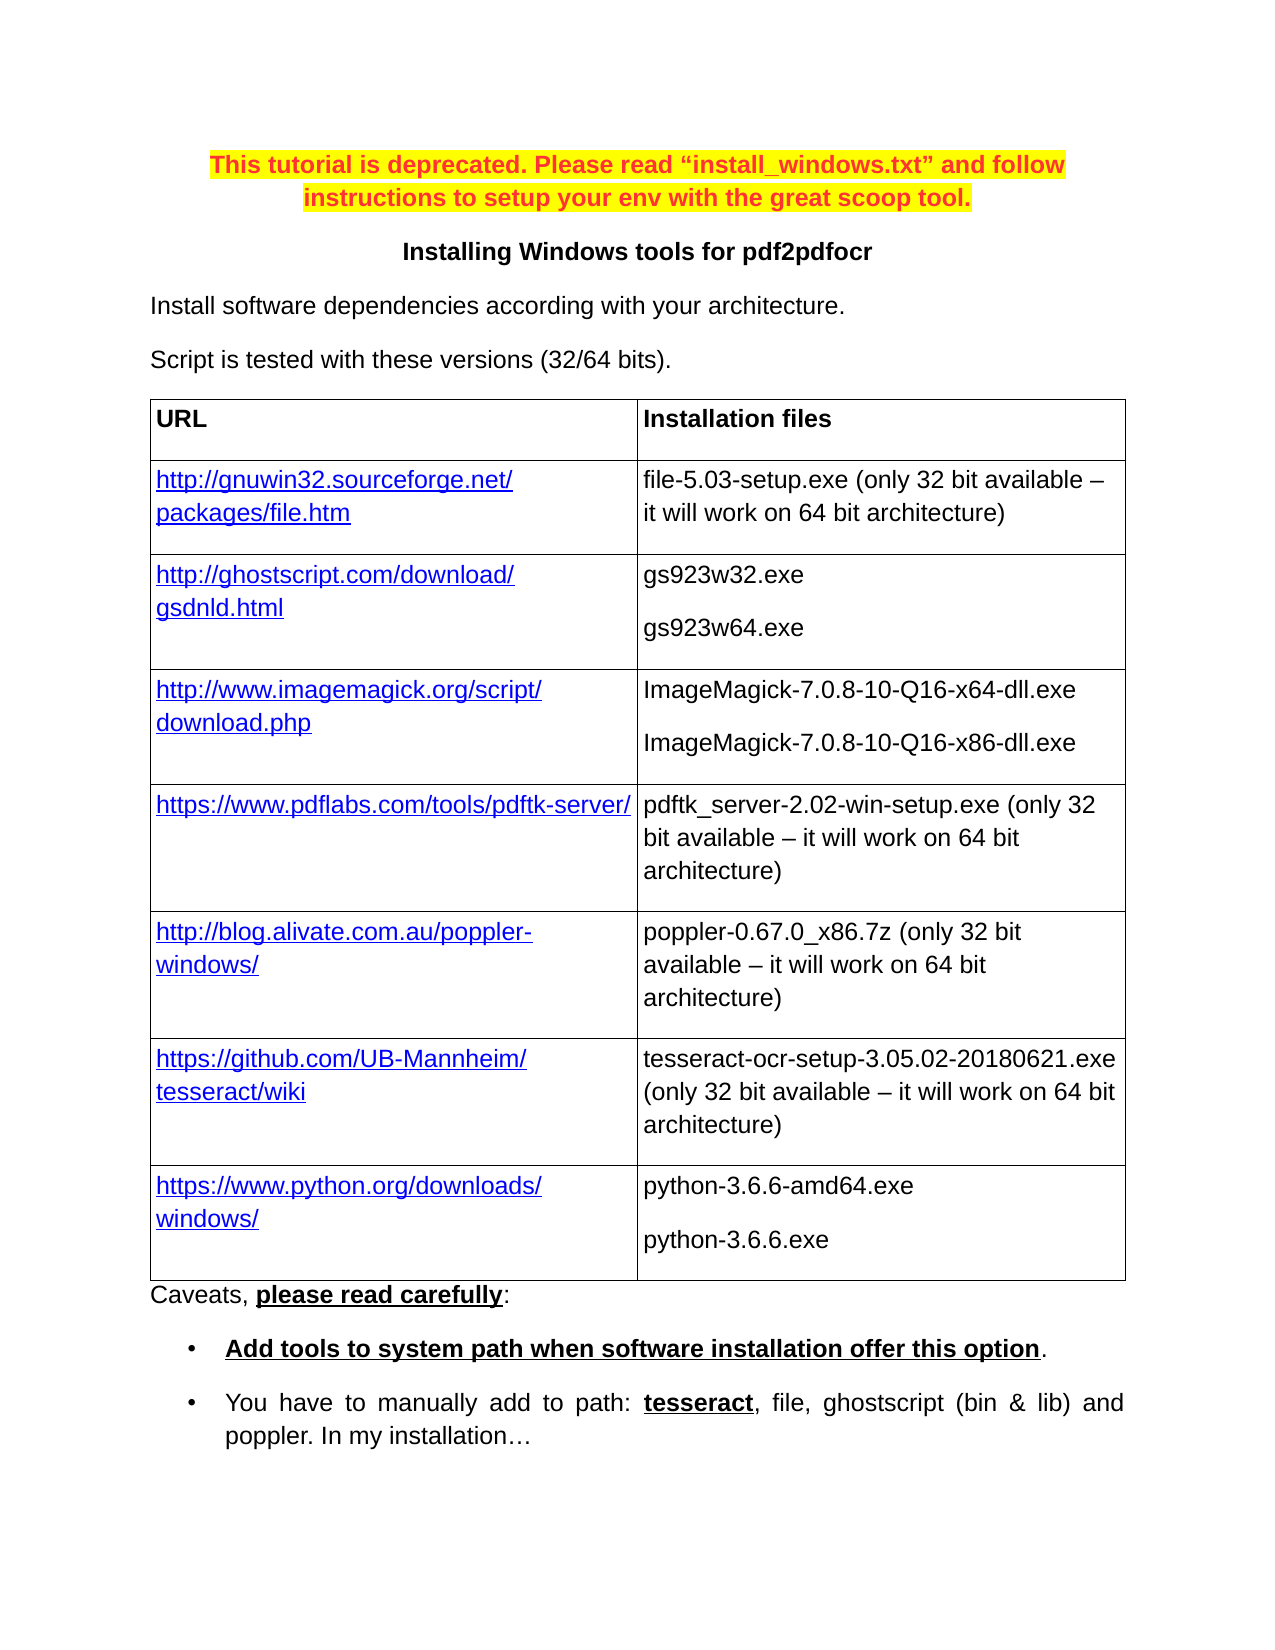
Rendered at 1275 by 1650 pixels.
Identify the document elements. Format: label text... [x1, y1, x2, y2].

text Install software dependencies according with your architecture. [150, 291, 1125, 319]
list You have to manually add to path: tesseract, file, ghostscript (bin & lib) and poppler. In my installation… [187, 1388, 1125, 1450]
table_cell gs923w32.exe gs923w64.exe [638, 555, 1125, 669]
table_cell http://www.imagemagick.org/script/download.php [151, 670, 637, 784]
table_cell https://www.pdflabs.com/tools/pdftk-server/ [151, 785, 637, 911]
table_cell poppler-0.67.0_x86.7z (only 32 bit available – it will work on 64 bit architecture) [638, 912, 1125, 1038]
text This tutorial is deprecated. Please read “install_windows.txt” and follow instructions to setup your env with the great scoop tool. [150, 150, 1125, 212]
table_cell http://blog.alivate.com.au/poppler-windows/ [151, 912, 637, 1038]
text Installing Windows tools for pdf2pdfocr [150, 237, 1125, 266]
table_cell tesseract-ocr-setup-3.05.02-20180621.exe (only 32 bit available – it will work on 64 bit architecture) [638, 1039, 1125, 1165]
table_cell pdftk_server-2.02-win-setup.exe (only 32 bit available – it will work on 64 bit architecture) [638, 785, 1125, 911]
text Caveats, please read carefully: [150, 1281, 1125, 1309]
table_cell http://gnuwin32.sourceforge.net/packages/file.htm [151, 461, 637, 554]
text Script is tested with these versions (32/64 bits). [150, 344, 1125, 373]
table_cell ImageMagick-7.0.8-10-Q16-x64-dll.exe ImageMagick-7.0.8-10-Q16-x86-dll.exe [638, 670, 1125, 784]
table_cell https://www.python.org/downloads/windows/ [151, 1166, 637, 1280]
table_cell http://ghostscript.com/download/gsdnld.html [151, 555, 637, 669]
table_cell python-3.6.6-amd64.exe python-3.6.6.exe [638, 1166, 1125, 1280]
table_cell https://github.com/UB-Mannheim/tesseract/wiki [151, 1039, 637, 1165]
table_header URL [151, 400, 637, 459]
table_cell file-5.03-setup.exe (only 32 bit available – it will work on 64 bit architecture) [638, 461, 1125, 554]
list Add tools to system path when software installation offer this option. [187, 1334, 1125, 1363]
table_header Installation files [638, 400, 1125, 459]
